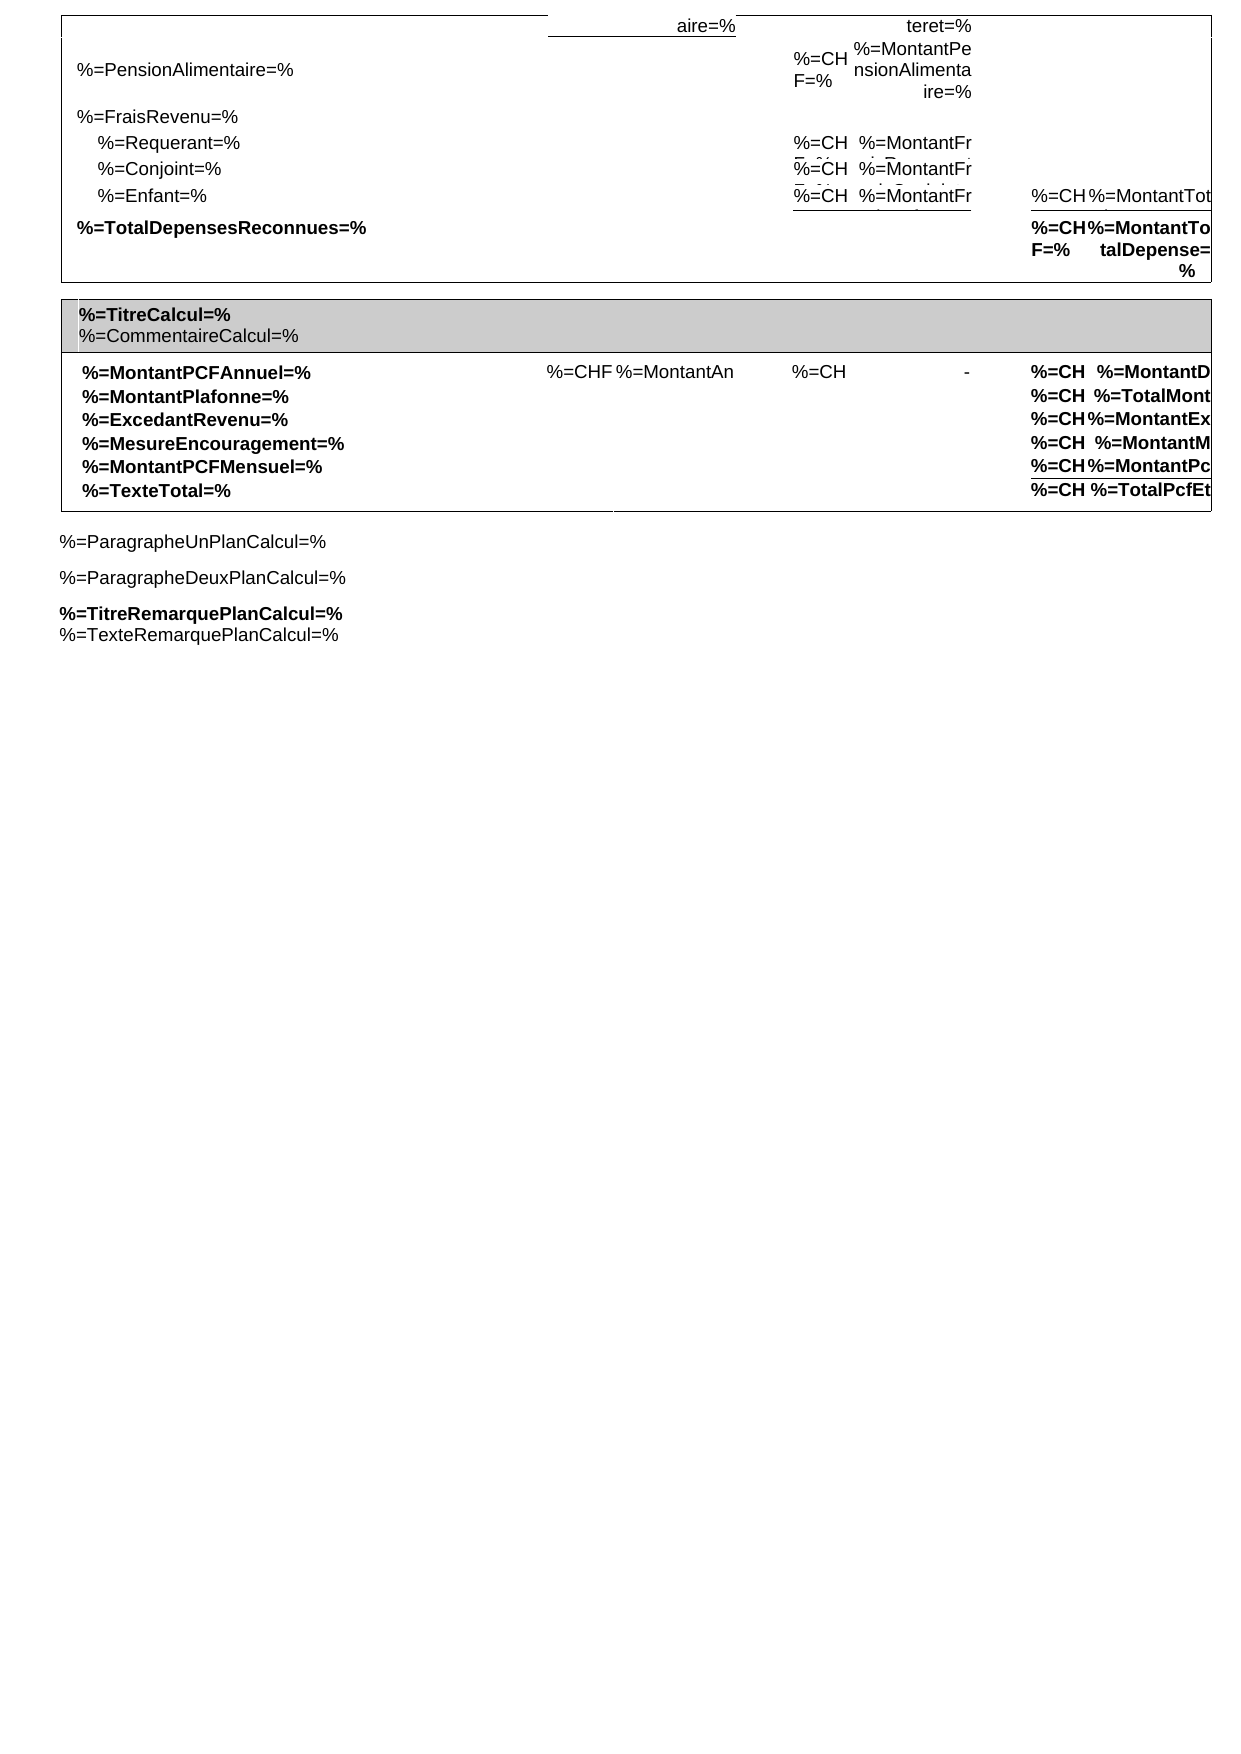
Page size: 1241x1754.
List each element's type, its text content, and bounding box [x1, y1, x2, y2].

table_cell aire=% [615, 15, 736, 36]
table_cell [614, 432, 734, 455]
table_cell %=Requerant=% [77, 132, 548, 158]
table_cell %=CHF=% [793, 38, 853, 102]
table_cell [1087, 102, 1211, 132]
table_cell [971, 132, 1031, 158]
table_header [1087, 353, 1211, 361]
table_cell [734, 432, 792, 455]
table_cell [548, 185, 615, 211]
table_cell [970, 384, 1031, 408]
table_cell %=CHFmesure=% [1031, 432, 1087, 455]
table_cell [1031, 503, 1087, 511]
table_cell [1031, 158, 1087, 185]
table_header [546, 353, 613, 361]
table_cell [62, 211, 77, 282]
table_cell [734, 408, 792, 432]
table_cell %=CHF=% [1031, 211, 1087, 282]
table_header [614, 353, 734, 361]
table_cell %=MontantTotalDepense=% [1087, 185, 1211, 210]
table_cell [734, 361, 792, 384]
table_cell [615, 132, 736, 158]
table_cell [1087, 16, 1211, 37]
table_cell [546, 455, 613, 479]
text %=TexteRemarquePlanCalcul=% [59, 624, 1211, 646]
table_cell [734, 455, 792, 479]
table_cell [1087, 158, 1211, 185]
table_cell [615, 158, 736, 185]
table_cell [736, 132, 793, 158]
table_header [792, 353, 851, 361]
table_cell [736, 185, 793, 211]
table_header [970, 353, 1031, 361]
table_cell %=MontantPCFMensuel=% [62, 455, 546, 479]
table_cell [971, 185, 1031, 211]
table_cell [851, 503, 970, 511]
table_cell [614, 408, 734, 432]
table_cell %=MontantPCFAnnuel=% [62, 361, 546, 384]
text %=ParagrapheUnPlanCalcul=% [59, 531, 1211, 552]
table_cell [614, 455, 734, 479]
table_cell [971, 16, 1031, 37]
table_cell [792, 455, 851, 479]
table_cell %=CHF=% [1031, 455, 1087, 478]
text %=ParagrapheDeuxPlanCalcul=% [59, 567, 1211, 588]
table_cell %=CHF=% [793, 132, 853, 158]
table_cell [62, 38, 77, 102]
table_cell %=MesureEncouragement=% [62, 432, 546, 455]
table_cell [736, 102, 793, 132]
table_cell %=CHF=% [1031, 479, 1087, 503]
table_cell %=TotalPcfEtMesure=% [1087, 479, 1211, 503]
table_cell %=Enfant=% [77, 185, 548, 211]
table_cell [546, 432, 613, 455]
table_cell %=MontantTotalDepense=% [1087, 211, 1211, 282]
table_cell %=TexteTotal=% [62, 479, 546, 503]
table_cell [971, 158, 1031, 185]
table_cell [614, 479, 734, 503]
table_header [851, 353, 970, 361]
table_cell [853, 102, 971, 132]
table_cell %=MontantDeduitAnnuel=% [1087, 361, 1211, 384]
table_cell [792, 408, 851, 432]
table_cell %=CHF=% [792, 361, 851, 384]
table_cell [792, 503, 851, 511]
table_cell [853, 211, 971, 282]
table_cell %=TotalDepensesReconnues=% [77, 211, 548, 282]
table_header [1031, 353, 1087, 361]
table_cell [615, 185, 736, 211]
table_header %=TitreCalcul=% %=CommentaireCalcul=% [79, 300, 1211, 352]
table_cell [1031, 132, 1087, 158]
table_cell [736, 211, 793, 282]
table_cell [548, 102, 615, 132]
table_cell %=CHF=% [793, 185, 853, 210]
table_cell %=CHF=% [1031, 361, 1087, 384]
table_cell [793, 211, 853, 282]
table_cell %=CHFPlafond=% [1031, 384, 1087, 408]
table_cell [548, 158, 615, 185]
table_cell [1087, 503, 1211, 511]
table_cell [546, 503, 613, 511]
table_cell %=MontantPlafonne=% [62, 384, 546, 408]
table_cell %=MontantMesureEncouragement=% [1087, 432, 1211, 455]
table_cell %=MontantFraisConjoint=% [853, 158, 971, 185]
table_cell [851, 384, 970, 408]
table_cell %=MontantExcedantRevenu=% [1087, 408, 1211, 432]
table_cell - %=DeductionMontantAnnuel=% [851, 361, 970, 384]
table_cell %=Conjoint=% [77, 158, 548, 185]
table_cell [970, 432, 1031, 455]
table_cell %=PensionAlimentaire=% [77, 38, 548, 102]
table_cell [971, 211, 1031, 282]
table_cell [548, 38, 615, 102]
table_cell [851, 455, 970, 479]
table_cell %=FraisRevenu=% [77, 102, 548, 132]
table_cell [62, 185, 77, 211]
table_cell [970, 503, 1031, 511]
table_cell [736, 16, 793, 37]
table_cell %=CHF=% [546, 361, 613, 384]
table_cell [62, 503, 546, 511]
table_cell [615, 38, 736, 102]
table_cell %=CHF=% [793, 158, 853, 185]
table_cell teret=% [853, 16, 971, 37]
table_cell [546, 479, 613, 503]
table_header [62, 300, 78, 352]
table_cell [62, 16, 77, 37]
table_cell [546, 384, 613, 408]
table_cell %=MontantFraisEnfant=% [853, 185, 971, 210]
table_cell [1087, 38, 1211, 102]
table_header [734, 353, 792, 361]
table_cell [615, 102, 736, 132]
table_cell [792, 384, 851, 408]
table_cell [614, 503, 734, 511]
table_cell [1031, 38, 1087, 102]
table_cell [851, 479, 970, 503]
table_cell [971, 102, 1031, 132]
table_cell [548, 132, 615, 158]
table_cell [851, 408, 970, 432]
table_cell %=MontantFraisRequerant=% [853, 132, 971, 158]
table_cell [548, 15, 615, 36]
table_cell [615, 211, 736, 282]
table_cell [548, 211, 615, 282]
table_cell [792, 432, 851, 455]
table_cell [851, 432, 970, 455]
table_cell %=CHFExcedant=% [1031, 408, 1087, 432]
table_cell [1031, 16, 1087, 37]
table_cell [736, 158, 793, 185]
table_cell [77, 16, 548, 37]
table_cell [734, 384, 792, 408]
table_cell [970, 361, 1031, 384]
table_header [62, 353, 546, 361]
table_cell %=MontantPensionAlimentaire=% [853, 38, 971, 102]
table_cell [1031, 102, 1087, 132]
table_cell %=TotalMontantAnnuel=% [1087, 384, 1211, 408]
table_cell [734, 503, 792, 511]
table_cell [792, 479, 851, 503]
table_cell %=CHF=% [1031, 185, 1087, 210]
table_cell [970, 479, 1031, 503]
table_cell [793, 16, 853, 37]
table_cell [734, 479, 792, 503]
table_cell [62, 102, 77, 132]
table_cell [614, 384, 734, 408]
table_cell %=MontantPcf=% [1087, 455, 1211, 478]
table_cell [546, 408, 613, 432]
table_cell [970, 455, 1031, 479]
table_cell [970, 408, 1031, 432]
table_cell [793, 102, 853, 132]
table_cell %=MontantAnnuelBrut=% [614, 361, 734, 384]
table_cell [971, 38, 1031, 102]
table_cell [62, 132, 77, 158]
table_cell [1087, 132, 1211, 158]
table_cell [62, 158, 77, 185]
text %=TitreRemarquePlanCalcul=% [59, 602, 1211, 624]
table_cell %=ExcedantRevenu=% [62, 408, 546, 432]
table_cell [736, 38, 793, 102]
